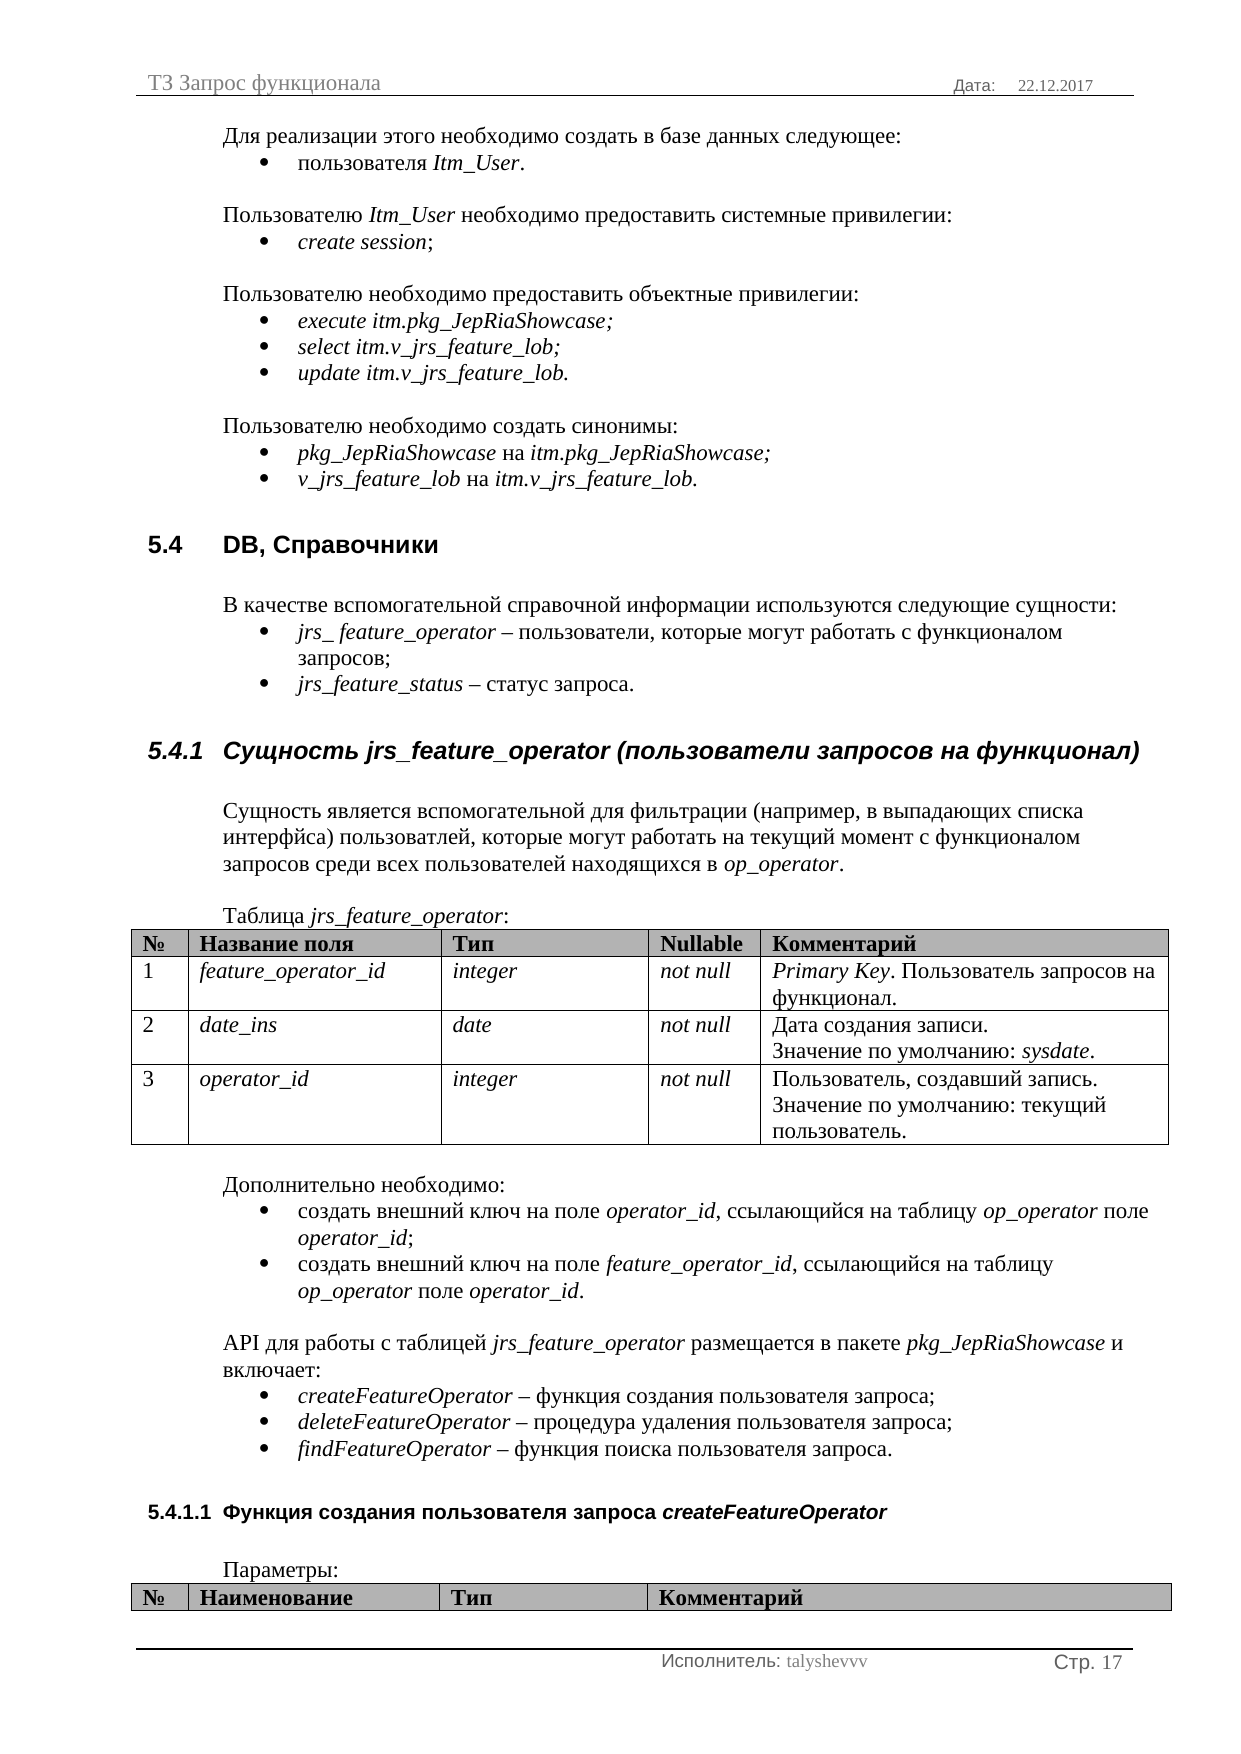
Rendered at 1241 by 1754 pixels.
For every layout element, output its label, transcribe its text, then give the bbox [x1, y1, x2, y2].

text Сущность является вспомогательной для фильтрации (например, в выпадающих списка интерфйса) пользоватлей, которые могут работать на текущий момент с функционалом запросов среди всех пользователей находящихся в op_operator. [223, 797, 1152, 876]
text Пользователю необходимо предоставить объектные привилегии: [148, 280, 1152, 307]
table_header Наименование [189, 1584, 439, 1610]
table_cell not null [649, 1011, 760, 1064]
table_cell integer [442, 957, 648, 1010]
table_cell operator_id [189, 1065, 441, 1144]
text Дополнительно необходимо: [223, 1171, 1152, 1198]
list deleteFeatureOperator – процедура удаления пользователя запроса; [260, 1408, 1152, 1435]
subtitle Функция создания пользователя запроса createFeatureOperator [148, 1500, 1152, 1524]
table_header № [132, 1584, 188, 1610]
table_header Комментарий [648, 1584, 1171, 1610]
text Параметры: [223, 1557, 1152, 1583]
list create session; [260, 228, 1152, 254]
table_header Название поля [189, 930, 441, 956]
table_cell Primary Key. Пользователь запросов на функционал. [761, 957, 1168, 1010]
list findFeatureOperator – функция поиска пользователя запроса. [260, 1435, 1152, 1461]
table_cell date_ins [189, 1011, 441, 1064]
table_cell not null [649, 1065, 760, 1144]
list создать внешний ключ на поле feature_operator_id, ссылающийся на таблицу op_operator поле operator_id. [260, 1250, 1152, 1303]
list update itm.v_jrs_feature_lob. [260, 359, 1152, 386]
text Для реализации этого необходимо создать в базе данных следующее: [223, 122, 1152, 149]
table_cell Дата создания записи. Значение по умолчанию: sysdate. [761, 1011, 1168, 1064]
subtitle Сущность jrs_feature_operator (пользователи запросов на функционал) [148, 736, 1152, 764]
table_cell feature_operator_id [189, 957, 441, 1010]
list пользователя Itm_User. [260, 149, 1152, 175]
list jrs_ feature_operator – пользователи, которые могут работать с функционалом запросов; [260, 618, 1152, 671]
table_header № [132, 930, 188, 956]
text API для работы с таблицей jrs_feature_operator размещается в пакете pkg_JepRiaShowcase и включает: [223, 1329, 1152, 1382]
list jrs_feature_status – статус запроса. [260, 671, 1152, 697]
table_cell not null [649, 957, 760, 1010]
table_header Тип [442, 930, 648, 956]
list pkg_JepRiaShowcase на itm.pkg_JepRiaShowcase; [260, 438, 1152, 465]
table_header Комментарий [761, 930, 1168, 956]
text В качестве вспомогательной справочной информации используются следующие сущности: [223, 591, 1152, 618]
table_cell date [442, 1011, 648, 1064]
list execute itm.pkg_JepRiaShowcase; [260, 307, 1152, 333]
list select itm.v_jrs_feature_lob; [260, 333, 1152, 359]
table_cell Пользователь, создавший запись. Значение по умолчанию: текущий пользователь. [761, 1065, 1168, 1144]
table_cell 2 [132, 1011, 188, 1064]
table_header Nullable [649, 930, 760, 956]
table_cell 1 [132, 957, 188, 1010]
list v_jrs_feature_lob на itm.v_jrs_feature_lob. [260, 465, 1152, 491]
list создать внешний ключ на поле operator_id, ссылающийся на таблицу op_operator поле operator_id; [260, 1198, 1152, 1250]
text Пользователю необходимо создать синонимы: [148, 412, 1152, 438]
table_header Тип [440, 1584, 647, 1610]
table_cell integer [442, 1065, 648, 1144]
subtitle DB, Справочники [148, 530, 1152, 559]
list createFeatureOperator – функция создания пользователя запроса; [260, 1382, 1152, 1408]
text Таблица jrs_feature_operator: [223, 902, 1152, 929]
text Пользователю Itm_User необходимо предоставить системные привилегии: [223, 201, 1152, 228]
table_cell 3 [132, 1065, 188, 1144]
